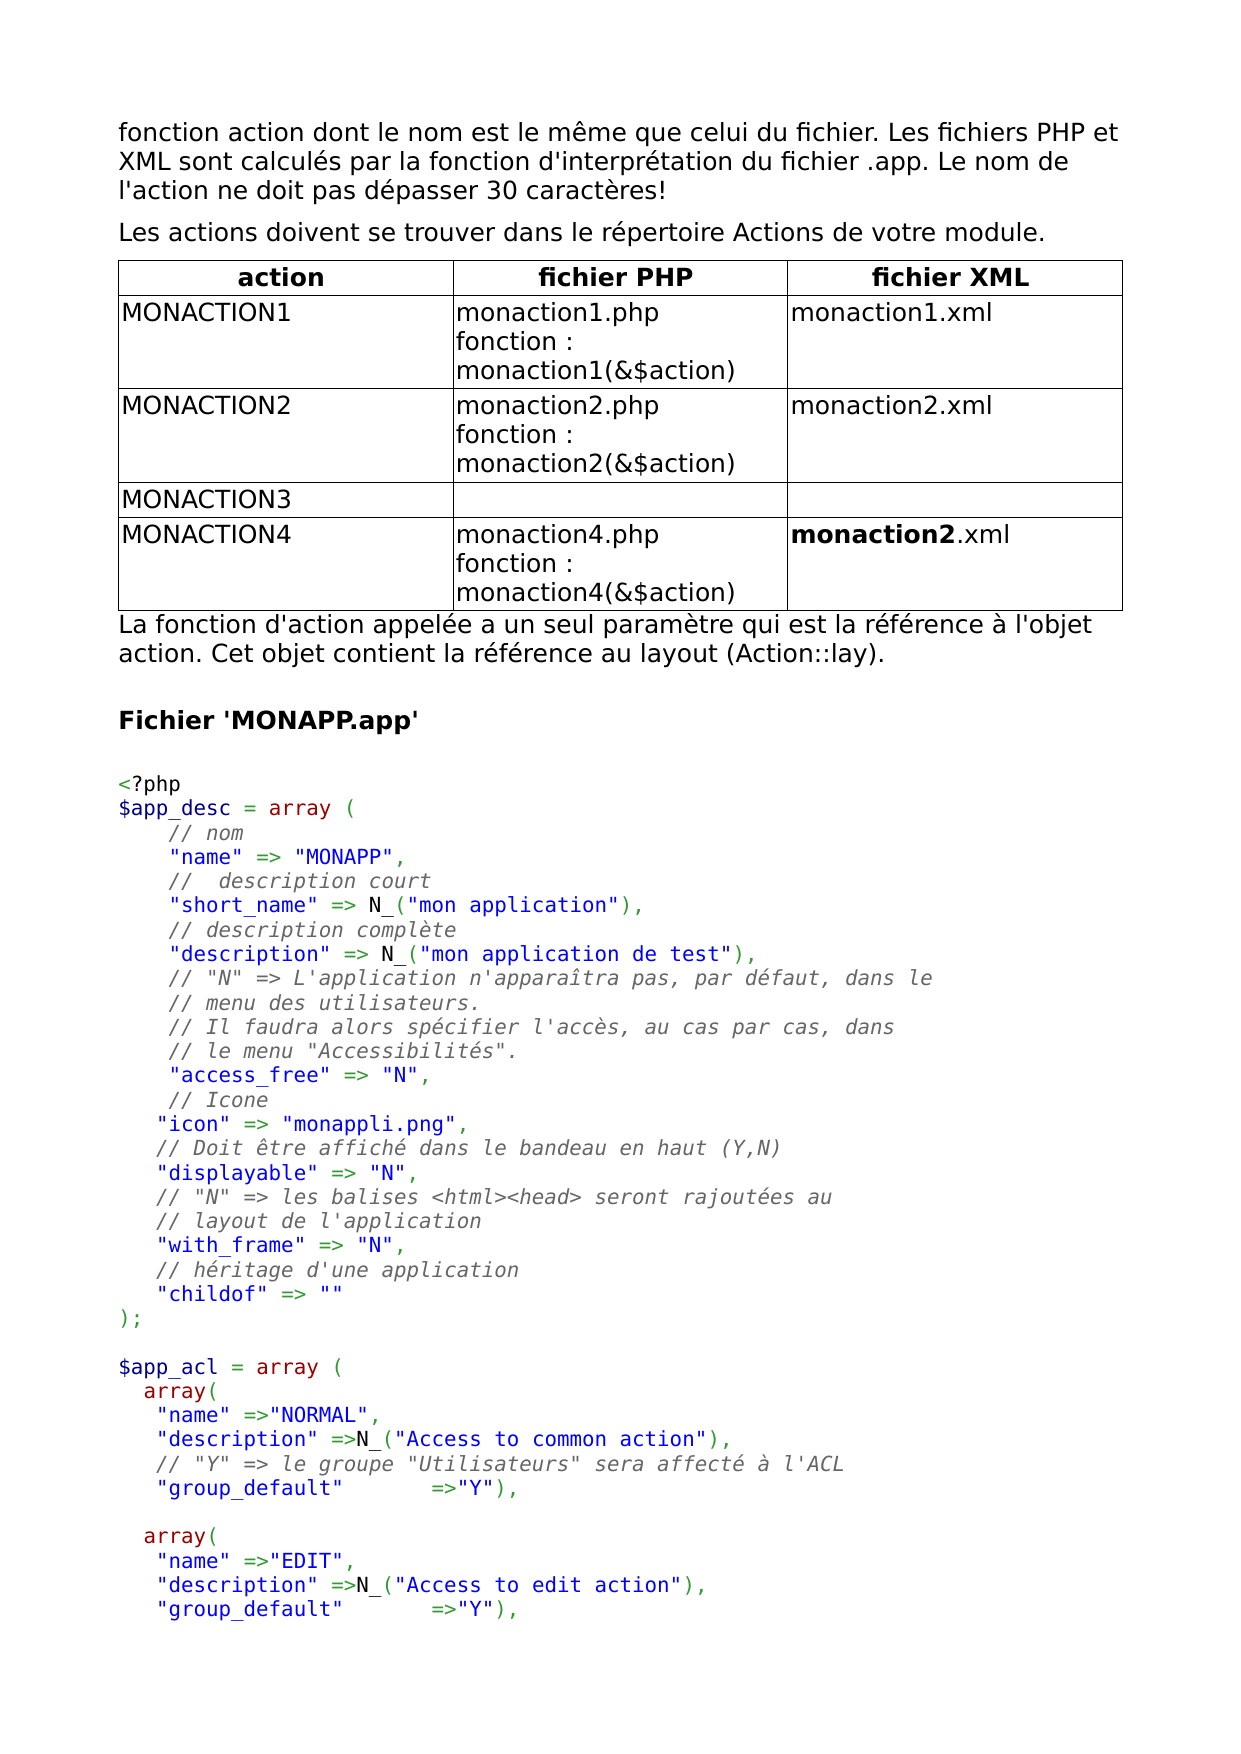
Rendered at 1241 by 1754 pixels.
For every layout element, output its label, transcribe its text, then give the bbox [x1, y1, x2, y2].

text "description" =>N_("Access to common action"), [118, 1427, 1122, 1452]
text "short_name" => N_("mon application"), [118, 893, 1122, 918]
text "with_frame" => "N", [118, 1233, 1122, 1258]
text La fonction d'action appelée a un seul paramètre qui est la référence à l'objet action. Cet objet contient la référence au layout (Action::lay). [118, 611, 1122, 669]
text // description complète [118, 918, 1122, 942]
table_cell monaction2.php fonction : monaction2(&$action) [454, 389, 787, 482]
text "displayable" => "N", [118, 1161, 1122, 1185]
text "access_free" => "N", [118, 1063, 1122, 1088]
text // "Y" => le groupe "Utilisateurs" sera affecté à l'ACL [118, 1452, 1122, 1476]
text // menu des utilisateurs. [118, 991, 1122, 1015]
text array( [118, 1379, 1122, 1403]
text "description" =>N_("Access to edit action"), [118, 1573, 1122, 1597]
text // description court [118, 869, 1122, 893]
text "name" =>"NORMAL", [118, 1403, 1122, 1427]
text $app_acl = array ( [118, 1355, 1122, 1379]
table_cell [788, 483, 1122, 517]
table_cell monaction1.xml [788, 296, 1122, 388]
table_cell monaction2.xml [788, 389, 1122, 482]
text "group_default" =>"Y"), [118, 1476, 1122, 1500]
text // layout de l'application [118, 1209, 1122, 1233]
text <?php [118, 772, 1122, 796]
text "name" => "MONAPP", [118, 845, 1122, 869]
text // Il faudra alors spécifier l'accès, au cas par cas, dans [118, 1015, 1122, 1039]
table_cell MONACTION1 [119, 296, 453, 388]
text fonction action dont le nom est le même que celui du fichier. Les fichiers PHP et XML sont calculés par la fonction d'interprétation du fichier .app. Le nom de l'action ne doit pas dépasser 30 caractères! [118, 118, 1122, 206]
text // le menu "Accessibilités". [118, 1039, 1122, 1063]
table_header fichier PHP [454, 261, 787, 295]
table_header action [119, 261, 453, 295]
table_cell monaction1.php fonction : monaction1(&$action) [454, 296, 787, 388]
text "name" =>"EDIT", [118, 1549, 1122, 1573]
table_cell MONACTION4 [119, 518, 453, 610]
table_cell MONACTION2 [119, 389, 453, 482]
table_cell [454, 483, 787, 517]
table_cell MONACTION3 [119, 483, 453, 517]
table_header fichier XML [788, 261, 1122, 295]
text ); [118, 1306, 1122, 1330]
table_cell monaction2.xml [788, 518, 1122, 610]
text // Doit être affiché dans le bandeau en haut (Y,N) [118, 1136, 1122, 1161]
text "description" => N_("mon application de test"), [118, 942, 1122, 966]
text "childof" => "" [118, 1282, 1122, 1306]
text $app_desc = array ( [118, 796, 1122, 821]
text // "N" => les balises <html><head> seront rajoutées au [118, 1185, 1122, 1209]
text "group_default" =>"Y"), [118, 1597, 1122, 1622]
text // Icone [118, 1088, 1122, 1112]
text Les actions doivent se trouver dans le répertoire Actions de votre module. [118, 218, 1122, 247]
text "icon" => "monappli.png", [118, 1112, 1122, 1136]
text array( [118, 1524, 1122, 1549]
subtitle Fichier 'MONAPP.app' [118, 706, 1122, 735]
text // nom [118, 821, 1122, 845]
text // "N" => L'application n'apparaîtra pas, par défaut, dans le [118, 966, 1122, 991]
text // héritage d'une application [118, 1258, 1122, 1282]
table_cell monaction4.php fonction : monaction4(&$action) [454, 518, 787, 610]
